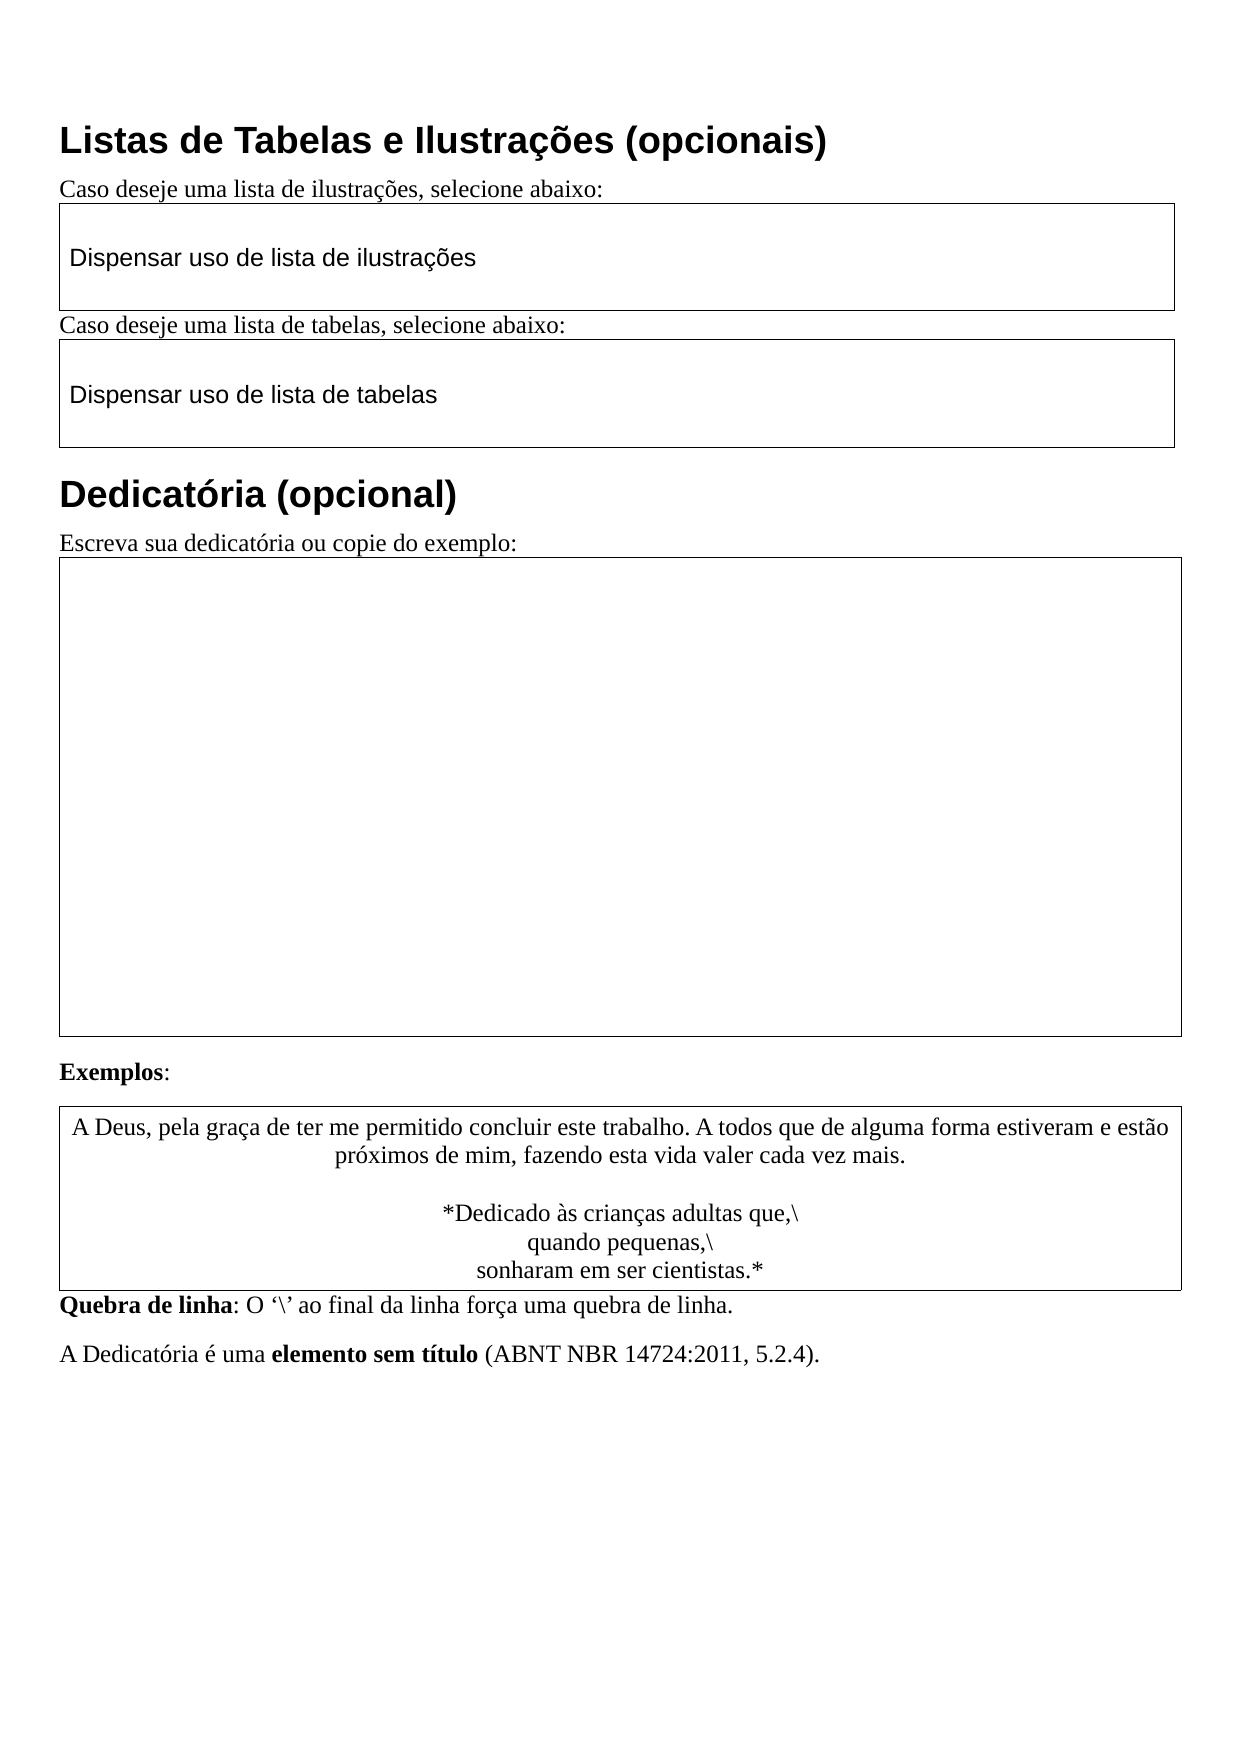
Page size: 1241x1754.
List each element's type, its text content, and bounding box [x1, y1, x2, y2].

text A Dedicatória é uma elemento sem título (ABNT NBR 14724:2011, 5.2.4). [59, 1339, 1181, 1368]
text Caso deseje uma lista de ilustrações, selecione abaixo: [59, 174, 1181, 203]
text Quebra de linha: O ‘\’ ao final da linha força uma quebra de linha. [59, 1291, 1181, 1319]
text Escreva sua dedicatória ou copie do exemplo: [59, 528, 1181, 557]
table_header A Deus, pela graça de ter me permitido concluir este trabalho. A todos que de alguma forma estiveram e estão próximos de mim, fazendo esta vida valer cada vez mais. *Dedicado às crianças adultas que,\ quando pequenas,\ sonharam em ser cientistas.* [60, 1107, 1181, 1290]
text Caso deseje uma lista de tabelas, selecione abaixo: [59, 311, 1181, 339]
subtitle Dedicatória (opcional) [59, 472, 1181, 515]
text Exemplos: [59, 1057, 1181, 1086]
subtitle Listas de Tabelas e Ilustrações (opcionais) [59, 118, 1181, 162]
